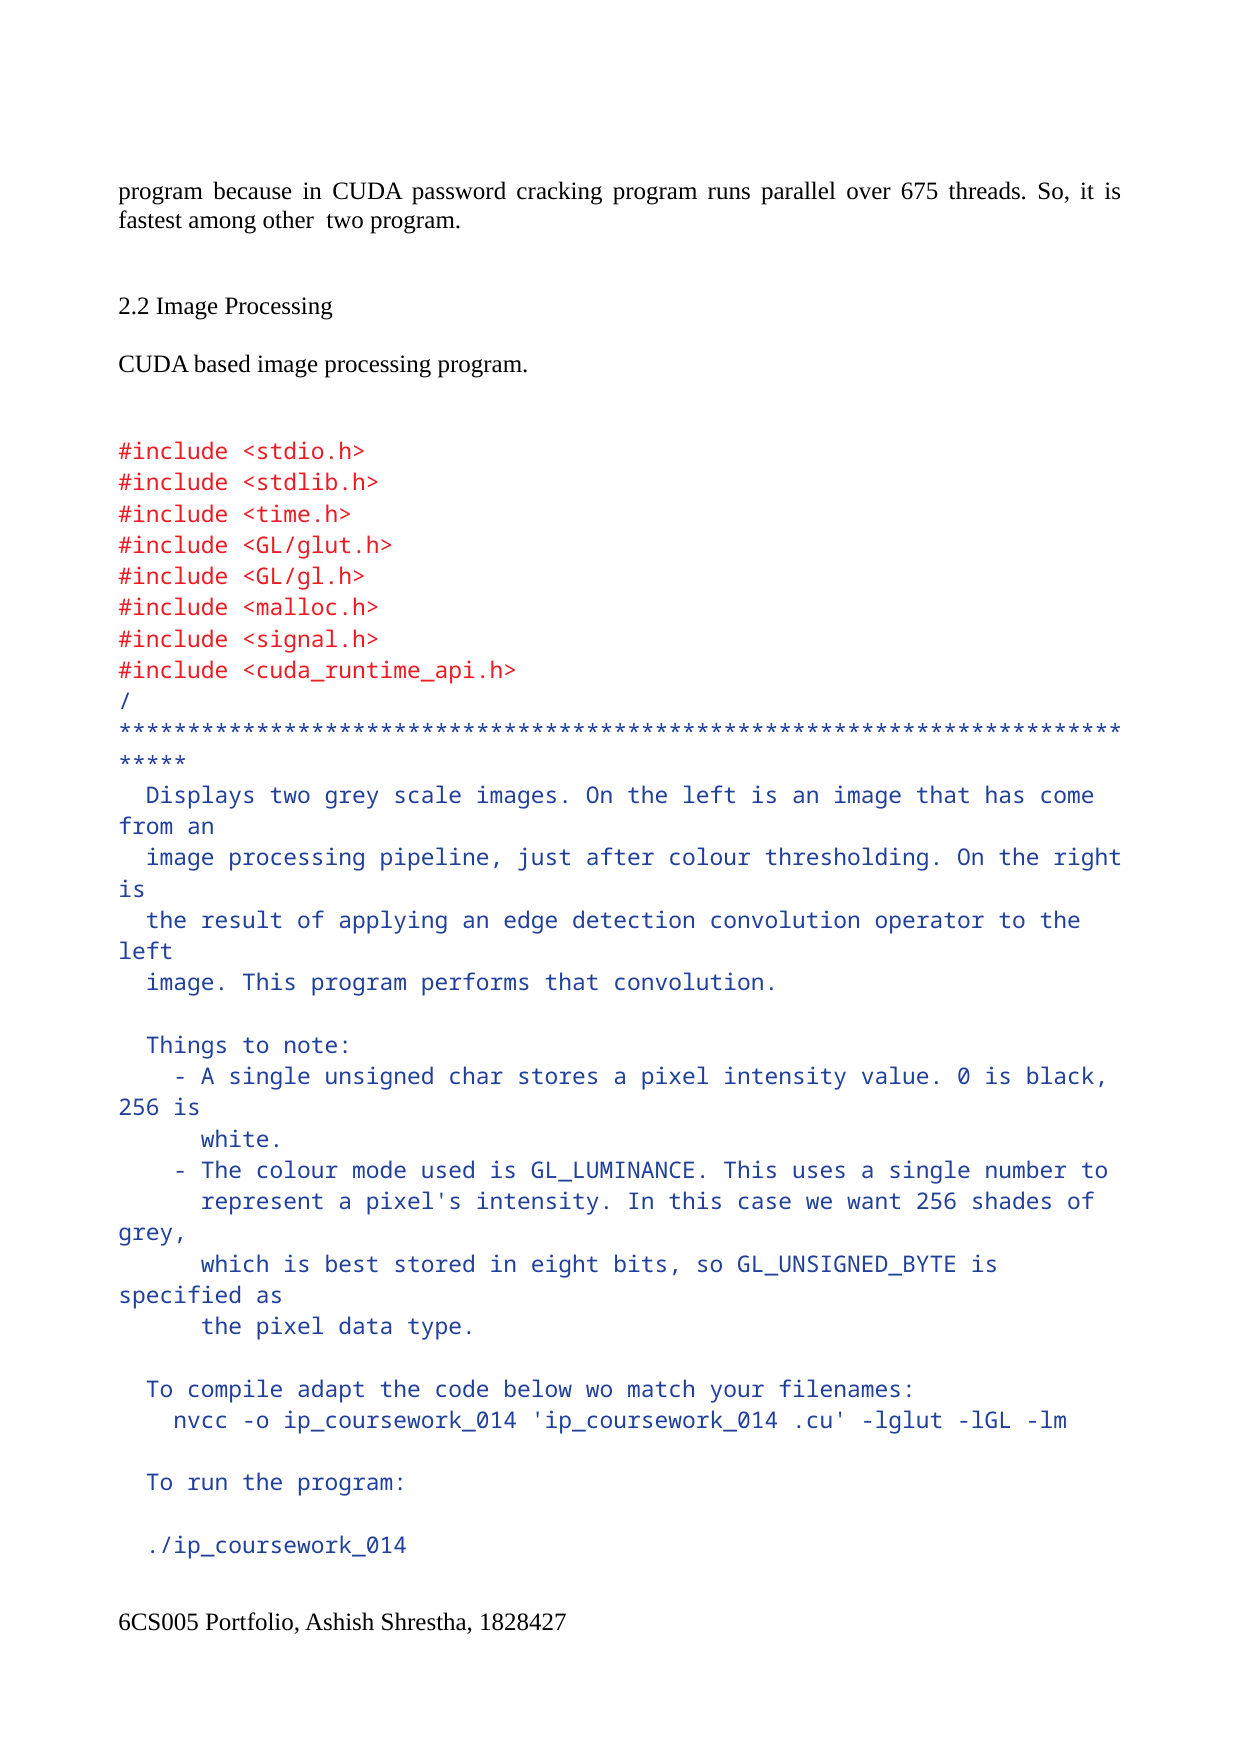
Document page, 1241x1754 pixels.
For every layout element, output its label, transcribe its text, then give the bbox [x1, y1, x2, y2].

text the result of applying an edge detection convolution operator to the left [118, 904, 1122, 966]
text white. [118, 1123, 1122, 1154]
text ./ip_coursework_014 [118, 1529, 1122, 1560]
text #include <signal.h> [118, 623, 1122, 654]
text image processing pipeline, just after colour thresholding. On the right is [118, 841, 1122, 904]
text /****************************************************************************** [118, 685, 1122, 779]
text To run the program: [118, 1466, 1122, 1498]
text - A single unsigned char stores a pixel intensity value. 0 is black, 256 is [118, 1060, 1122, 1123]
text which is best stored in eight bits, so GL_UNSIGNED_BYTE is specified as [118, 1248, 1122, 1310]
text To compile adapt the code below wo match your filenames: [118, 1373, 1122, 1404]
text #include <stdio.h> [118, 435, 1122, 466]
text #include <stdlib.h> [118, 466, 1122, 498]
text #include <GL/glut.h> [118, 529, 1122, 560]
text nvcc -o ip_coursework_014 'ip_coursework_014 .cu' -lglut -lGL -lm [118, 1404, 1122, 1435]
text #include <time.h> [118, 498, 1122, 529]
text represent a pixel's intensity. In this case we want 256 shades of grey, [118, 1185, 1122, 1248]
text CUDA based image processing program. [118, 349, 1122, 378]
text program because in CUDA password cracking program runs parallel over 675 threads. So, it is fastest among other two program. [118, 176, 1122, 234]
text #include <malloc.h> [118, 591, 1122, 623]
text #include <cuda_runtime_api.h> [118, 654, 1122, 685]
text Displays two grey scale images. On the left is an image that has come from an [118, 779, 1122, 841]
text the pixel data type. [118, 1310, 1122, 1341]
text - The colour mode used is GL_LUMINANCE. This uses a single number to [118, 1154, 1122, 1185]
text 2.2 Image Processing [118, 291, 1122, 320]
text Things to note: [118, 1029, 1122, 1060]
text #include <GL/gl.h> [118, 560, 1122, 591]
text image. This program performs that convolution. [118, 966, 1122, 998]
